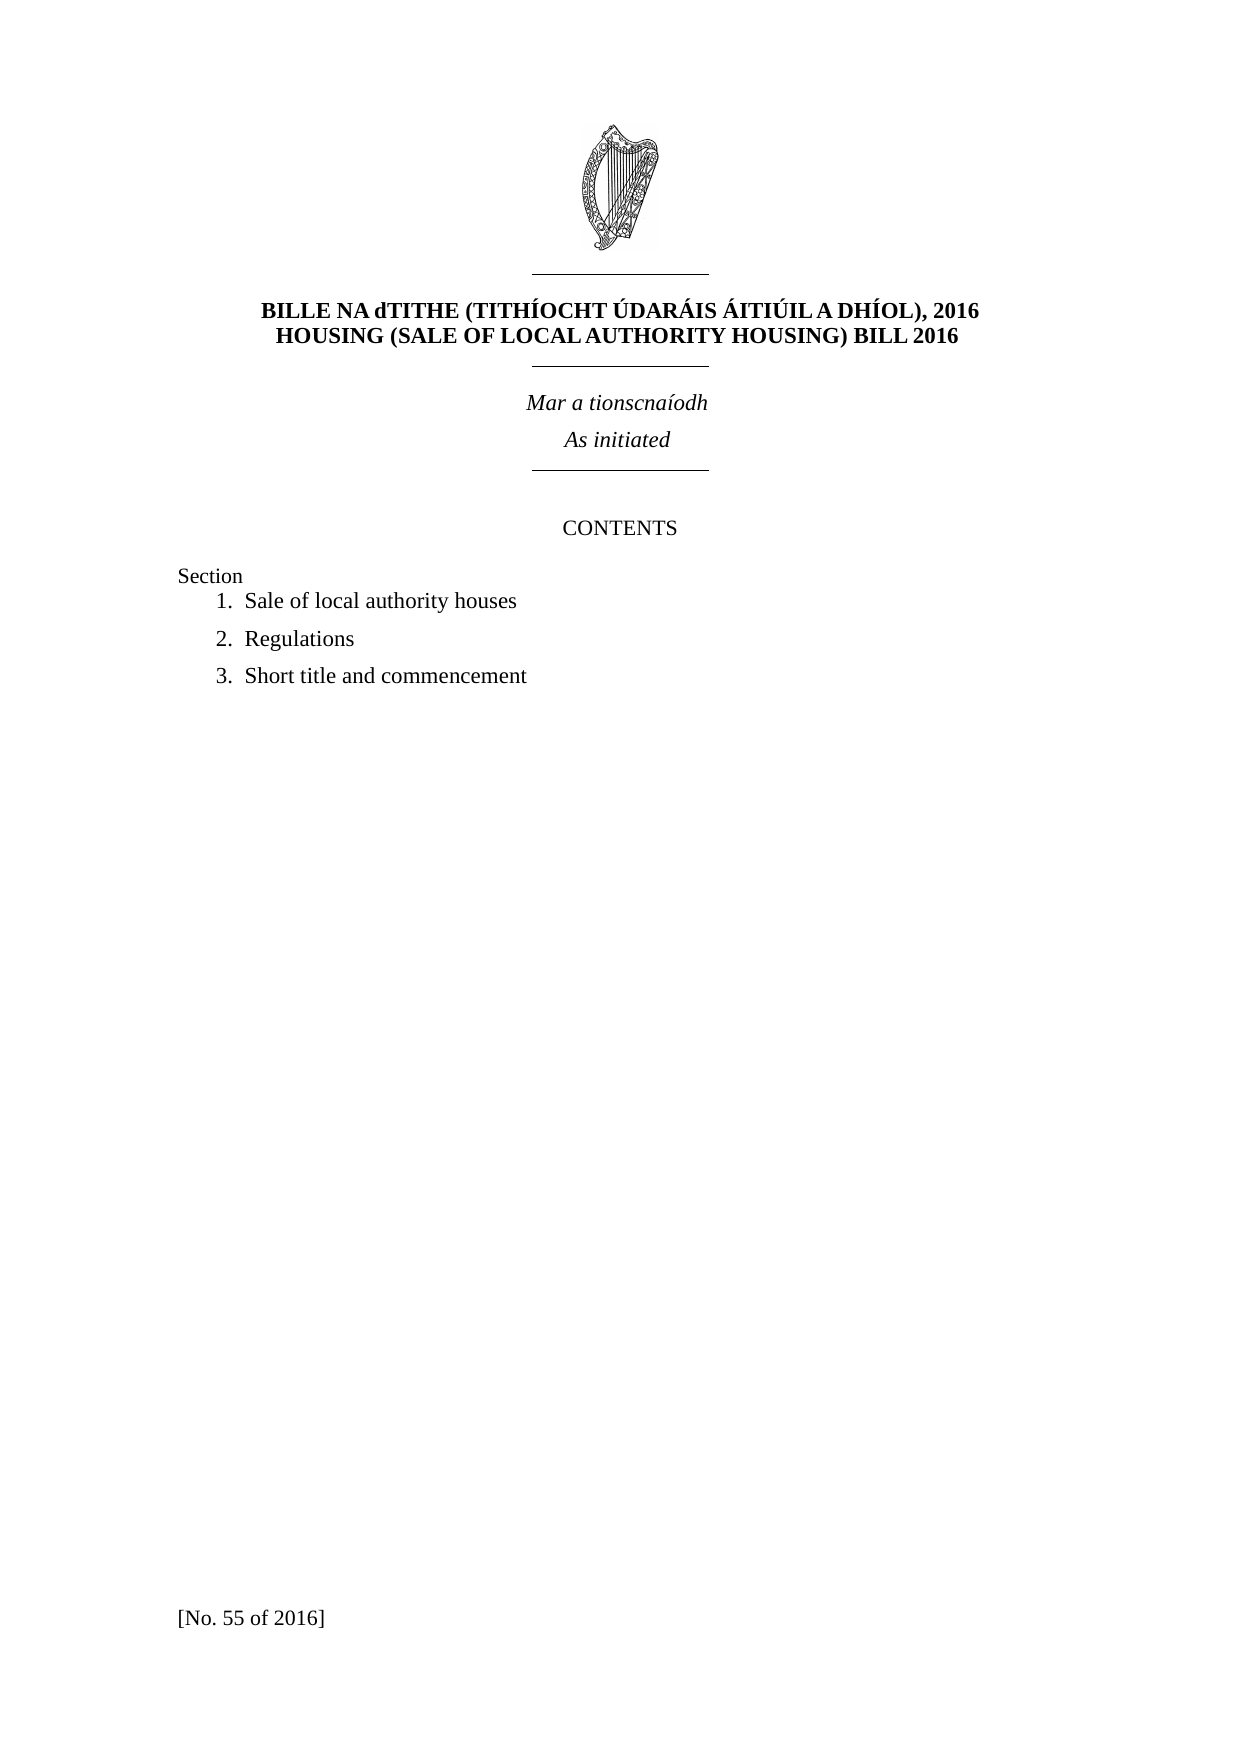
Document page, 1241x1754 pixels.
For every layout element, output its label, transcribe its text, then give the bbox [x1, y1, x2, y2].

title BILLE NA dTITHE (TITHÍOCHT ÚDARÁIS ÁITIÚIL A DHÍOL), 2016 [177, 297, 1063, 323]
text Section [177, 564, 1063, 588]
text 2. Regulations [216, 626, 1063, 651]
text 3. Short title and commencement [216, 663, 1063, 688]
text 1. Sale of local authority houses [216, 588, 1063, 614]
text CONTENTS [177, 516, 1063, 540]
text Mar a tionscnaíodh [177, 389, 1063, 415]
picture [295, 117, 945, 257]
text As initiated [177, 427, 1063, 452]
title Housing (Sale of Local Authority Housing) Bill 2016 [177, 323, 1063, 348]
